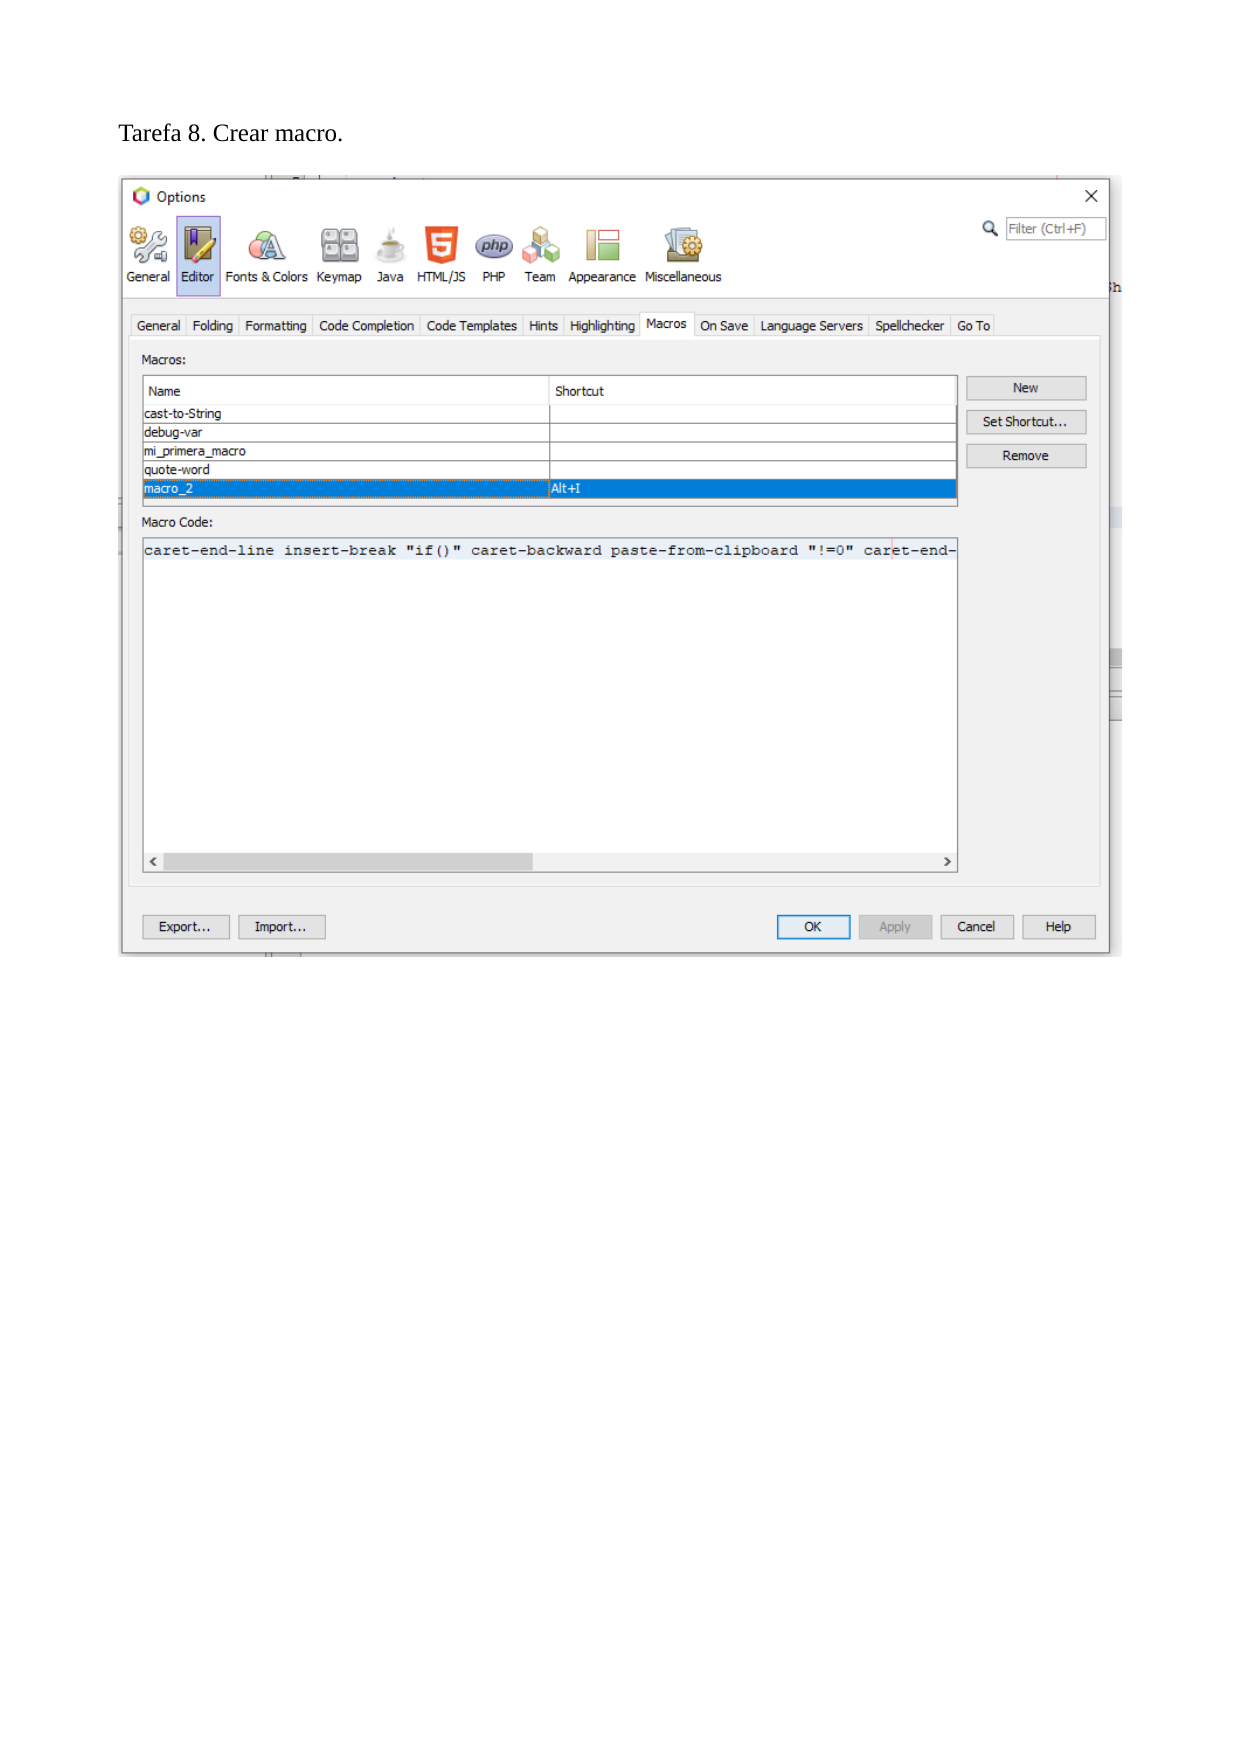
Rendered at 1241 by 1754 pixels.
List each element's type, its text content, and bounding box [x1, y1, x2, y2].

text Tarefa 8. Crear macro. [118, 118, 1122, 147]
picture [118, 175, 1123, 957]
